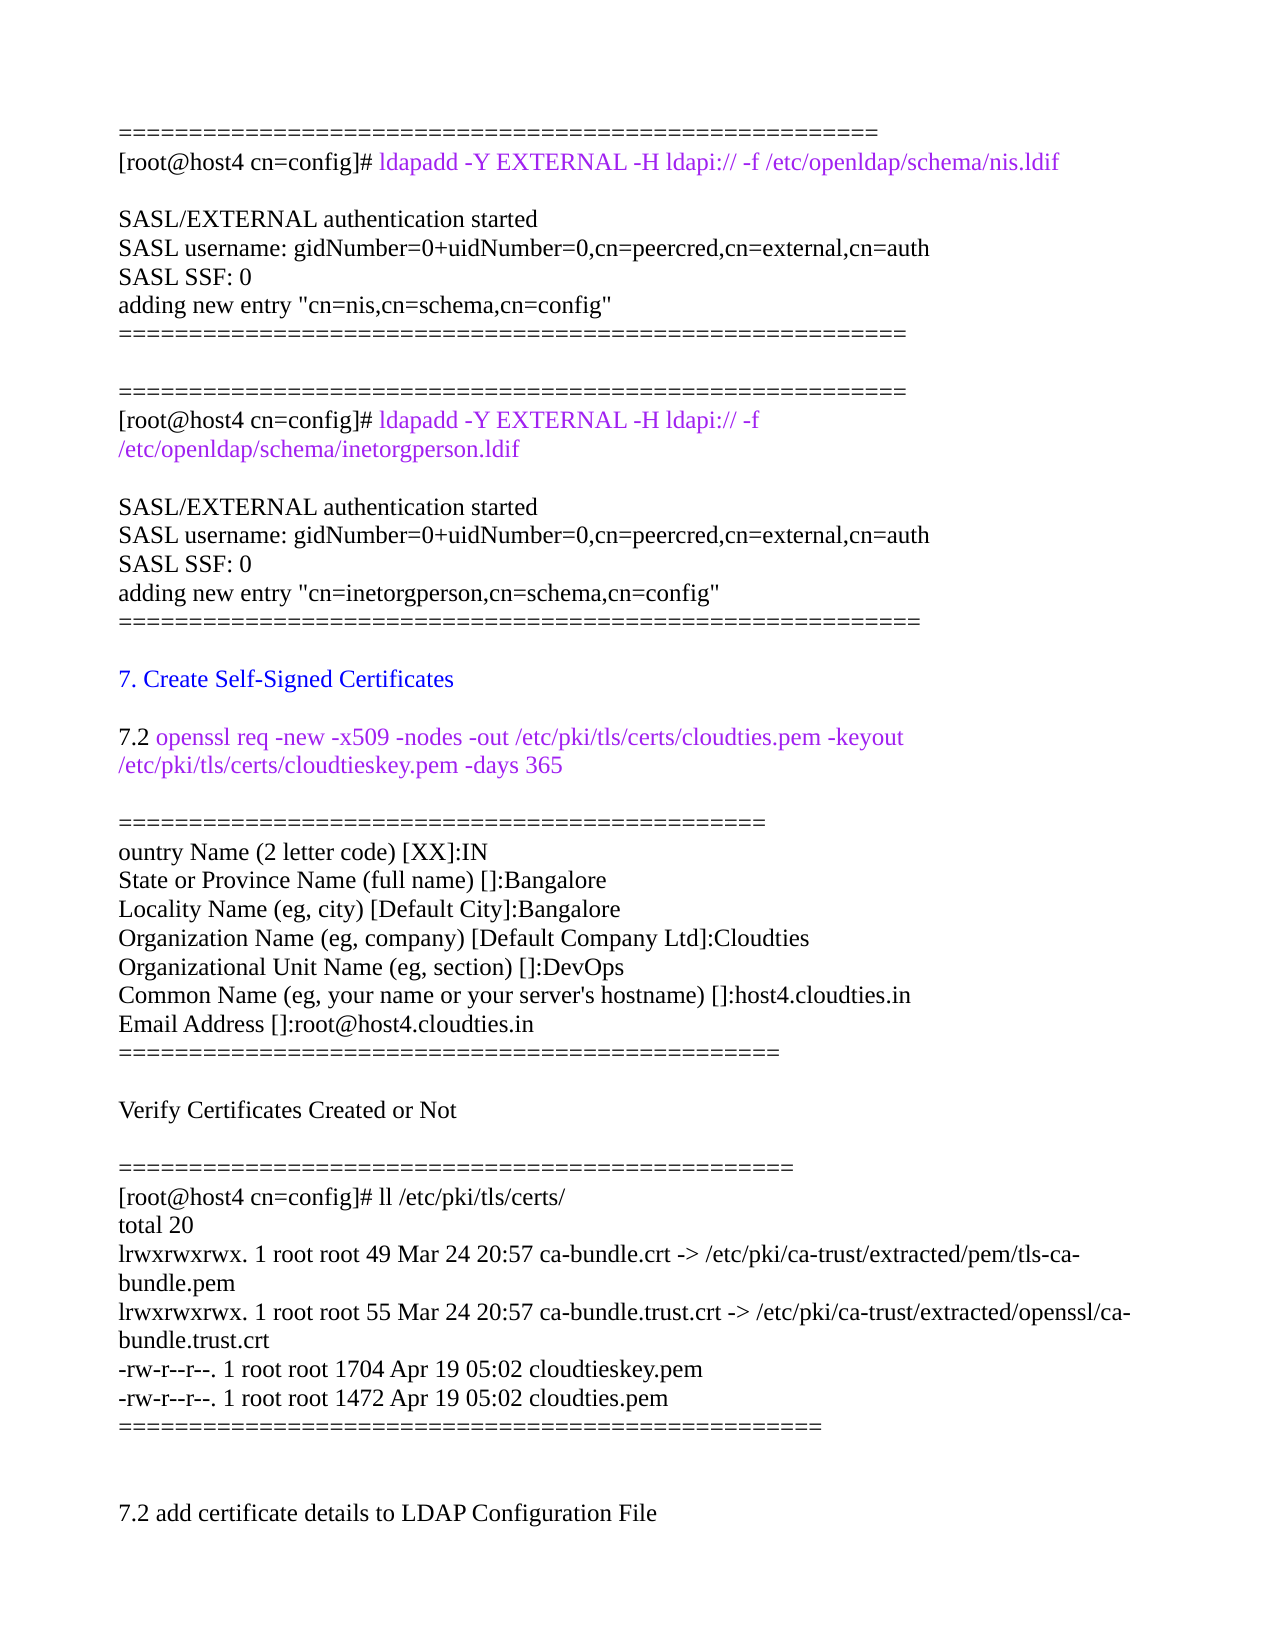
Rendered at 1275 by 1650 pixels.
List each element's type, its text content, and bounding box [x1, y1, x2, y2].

text ====================================================== [root@host4 cn=config]# ldapadd -Y EXTERNAL -H ldapi:// -f /etc/openldap/schema/nis.ldif SASL/EXTERNAL authentication started SASL username: gidNumber=0+uidNumber=0,cn=peercred,cn=external,cn=auth SASL SSF: 0 adding new entry "cn=nis,cn=schema,cn=config" ======================================================== ======================================================== [root@host4 cn=config]# ldapadd -Y EXTERNAL -H ldapi:// -f /etc/openldap/schema/inetorgperson.ldif SASL/EXTERNAL authentication started SASL username: gidNumber=0+uidNumber=0,cn=peercred,cn=external,cn=auth SASL SSF: 0 adding new entry "cn=inetorgperson,cn=schema,cn=config" ========================================================= 7. Create Self-Signed Certificates 7.2 openssl req -new -x509 -nodes -out /etc/pki/tls/certs/cloudties.pem -keyout /etc/pki/tls/certs/cloudtieskey.pem -days 365 ============================================== ountry Name (2 letter code) [XX]:IN State or Province Name (full name) []:Bangalore Locality Name (eg, city) [Default City]:Bangalore Organization Name (eg, company) [Default Company Ltd]:Cloudties Organizational Unit Name (eg, section) []:DevOps Common Name (eg, your name or your server's hostname) []:host4.cloudties.in Email Address []:root@host4.cloudties.in =============================================== Verify Certificates Created or Not ================================================ [root@host4 cn=config]# ll /etc/pki/tls/certs/ total 20 lrwxrwxrwx. 1 root root 49 Mar 24 20:57 ca-bundle.crt -> /etc/pki/ca-trust/extracted/pem/tls-ca-bundle.pem lrwxrwxrwx. 1 root root 55 Mar 24 20:57 ca-bundle.trust.crt -> /etc/pki/ca-trust/extracted/openssl/ca-bundle.trust.crt -rw-r--r--. 1 root root 1704 Apr 19 05:02 cloudtieskey.pem -rw-r--r--. 1 root root 1472 Apr 19 05:02 cloudties.pem ================================================== 7.2 add certificate details to LDAP Configuration File [118, 118, 1157, 1527]
